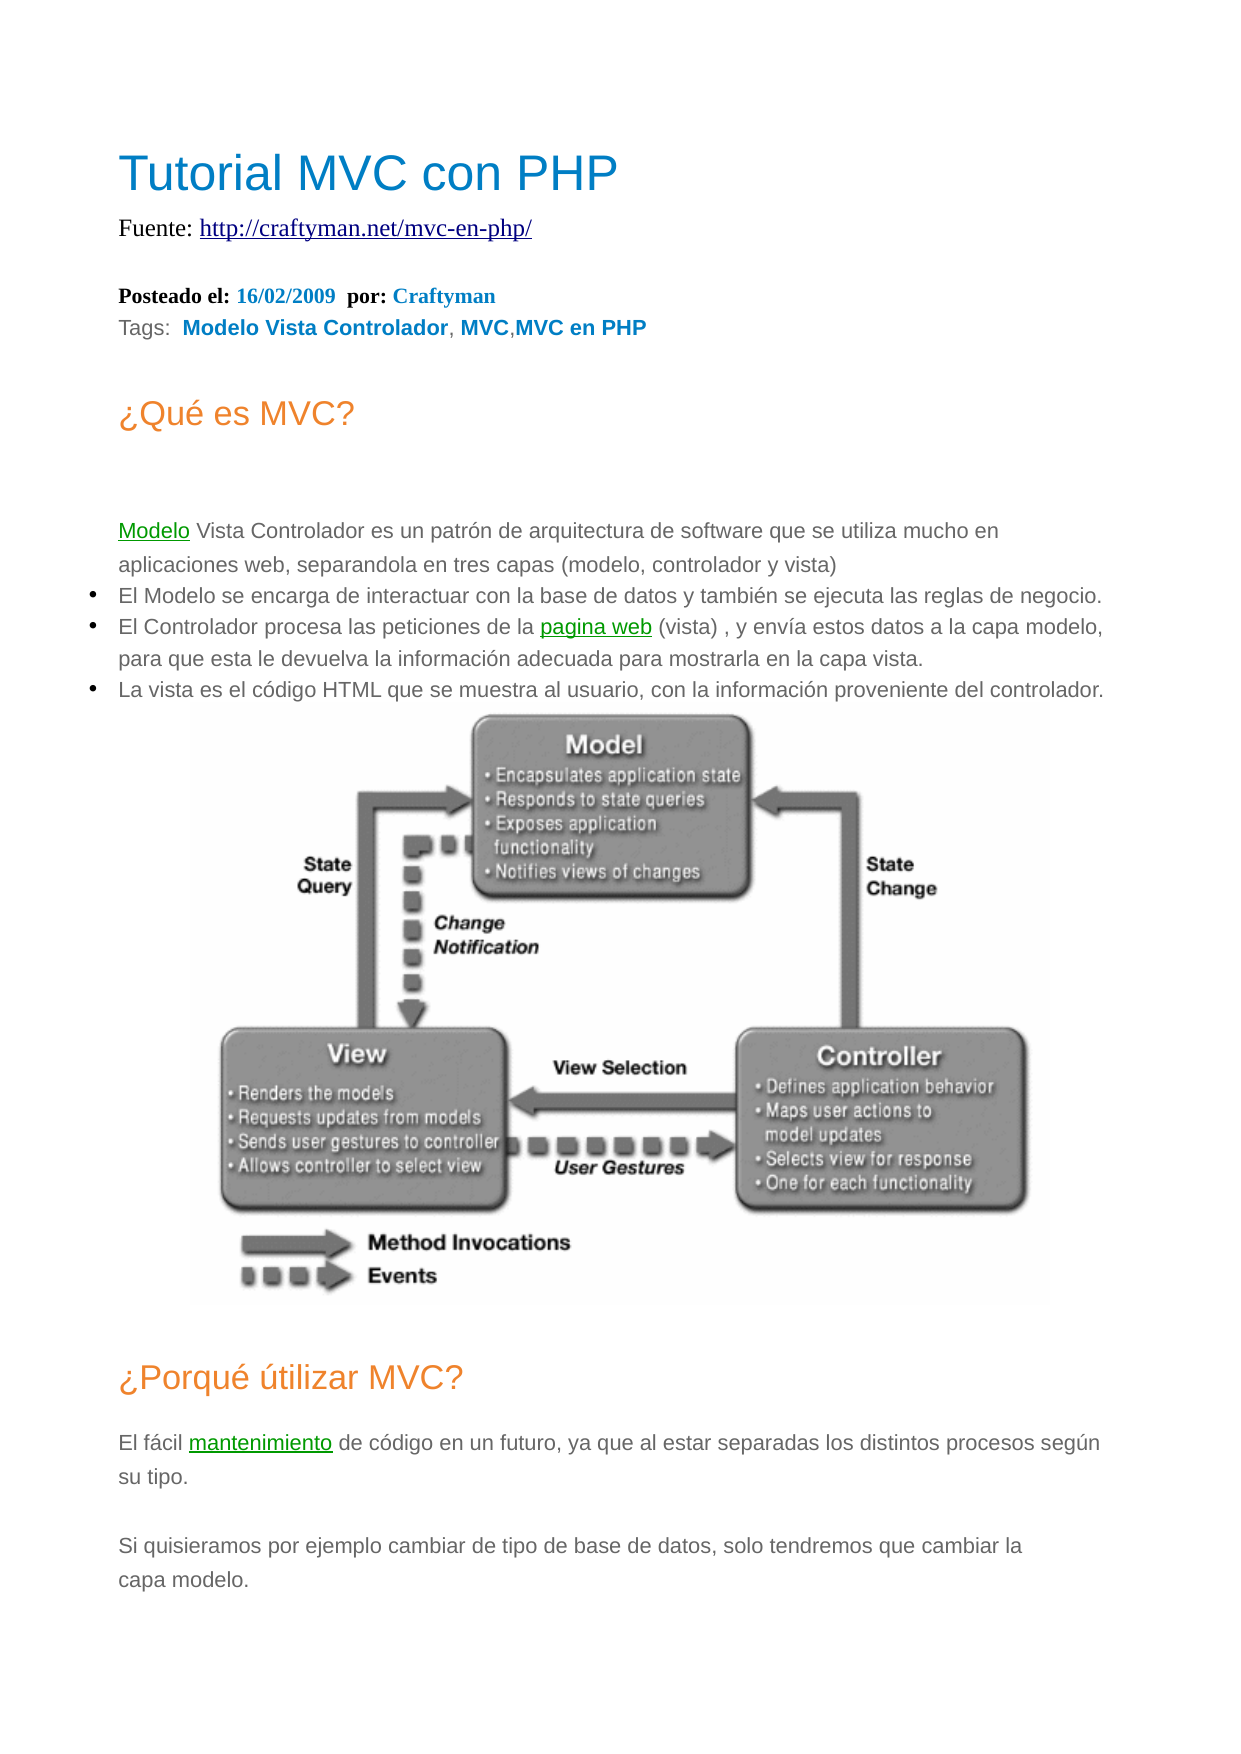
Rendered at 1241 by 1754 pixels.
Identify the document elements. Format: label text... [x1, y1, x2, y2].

text Posteado el: 16/02/2009 por: Craftyman [118, 283, 1122, 308]
subtitle Tutorial MVC con PHP [118, 143, 1122, 201]
picture [190, 702, 1050, 1305]
text Tags: Modelo Vista Controlador, MVC,MVC en PHP [118, 308, 1122, 339]
list La vista es el código HTML que se muestra al usuario, con la información proveniente del controlador. [118, 671, 1122, 703]
list El Controlador procesa las peticiones de la pagina web (vista) , y envía estos datos a la capa modelo, para que esta le devuelva la información adecuada para mostrarla en la capa vista. [118, 609, 1122, 671]
text Fuente: http://craftyman.net/mvc-en-php/ [118, 213, 1122, 242]
subtitle ¿Porqué útilizar MVC? [118, 1357, 1122, 1397]
text El fácil mantenimiento de código en un futuro, ya que al estar separadas los distintos procesos según su tipo. Si quisieramos por ejemplo cambiar de tipo de base de datos, solo tendremos que cambiar la capa modelo. [118, 1420, 1122, 1592]
subtitle ¿Qué es MVC? [118, 393, 1122, 432]
text Modelo Vista Controlador es un patrón de arquitectura de software que se utiliza mucho en aplicaciones web, separandola en tres capas (modelo, controlador y vista) [118, 509, 1122, 578]
list El Modelo se encarga de interactuar con la base de datos y también se ejecuta las reglas de negocio. [118, 578, 1122, 609]
